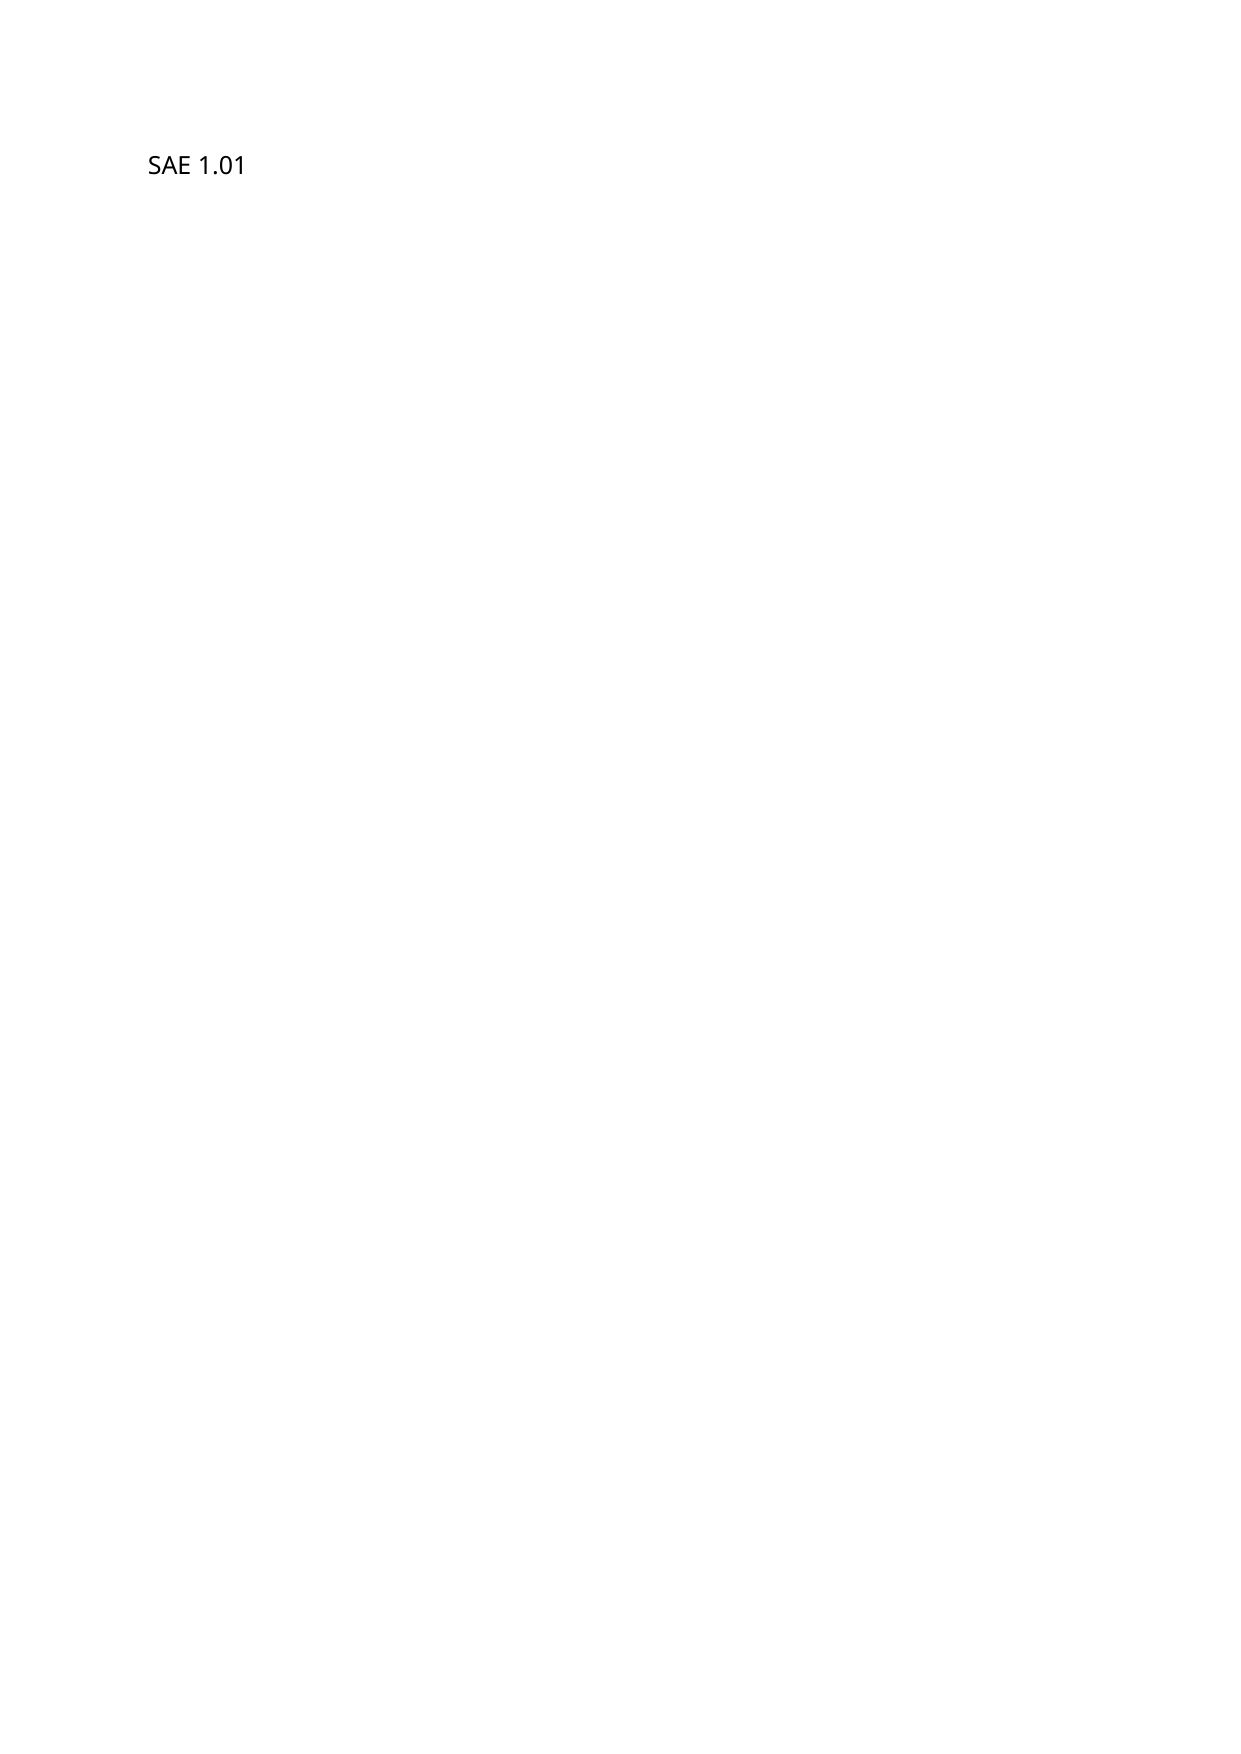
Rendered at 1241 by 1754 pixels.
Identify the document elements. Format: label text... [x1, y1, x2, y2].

text SAE 1.01 [148, 148, 1093, 182]
